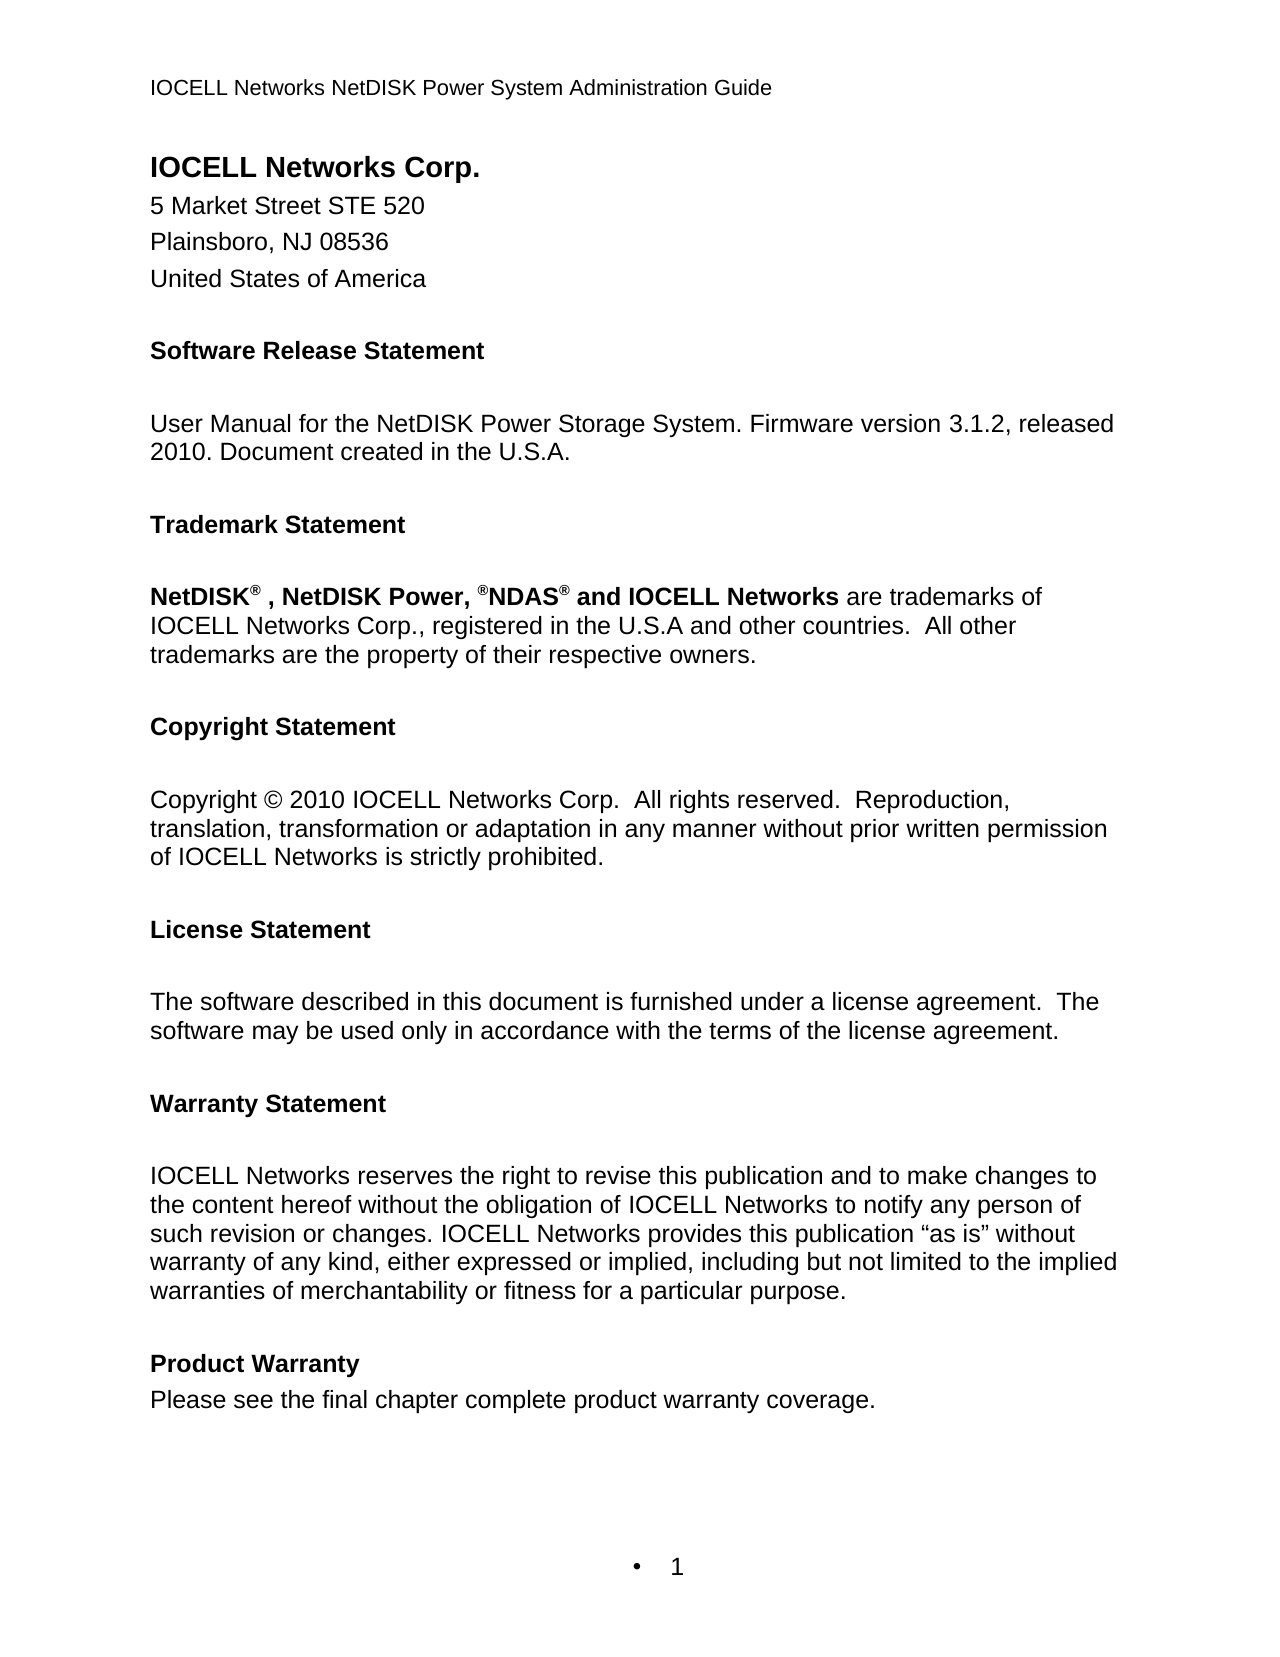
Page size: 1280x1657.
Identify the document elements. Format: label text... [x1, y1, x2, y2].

text User Manual for the NetDISK Power Storage System. Firmware version 3.1.2, released 2010. Document created in the U.S.A. [150, 408, 1129, 466]
text IOCELL Networks reserves the right to revise this publication and to make changes to the content hereof without the obligation of IOCELL Networks to notify any person of such revision or changes. IOCELL Networks provides this publication “as is” without warranty of any kind, either expressed or implied, including but not limited to the implied warranties of merchantability or fitness for a particular purpose. [150, 1161, 1129, 1305]
text IOCELL Networks Corp. [150, 150, 1129, 183]
text Warranty Statement [150, 1088, 1129, 1117]
text Software Release Statement [150, 336, 1129, 365]
text NetDISK® , NetDISK Power, ®NDAS® and IOCELL Networks are trademarks of IOCELL Networks Corp., registered in the U.S.A and other countries. All other trademarks are the property of their respective owners. [150, 582, 1129, 668]
text The software described in this document is furnished under a license agreement. The software may be used only in accordance with the terms of the license agreement. [150, 987, 1129, 1045]
text License Statement [150, 915, 1129, 943]
text Copyright Statement [150, 712, 1129, 741]
text Trademark Statement [150, 510, 1129, 538]
text 5 Market Street STE 520 [150, 191, 1129, 220]
text Plainsboro, NJ 08536 [150, 227, 1129, 256]
text Please see the final chapter complete product warranty coverage. [150, 1385, 1129, 1413]
text Copyright © 2010 IOCELL Networks Corp. All rights reserved. Reproduction, translation, transformation or adaptation in any manner without prior written permission of IOCELL Networks is strictly prohibited. [150, 785, 1129, 871]
text United States of America [150, 263, 1129, 292]
text Product Warranty [150, 1348, 1129, 1377]
